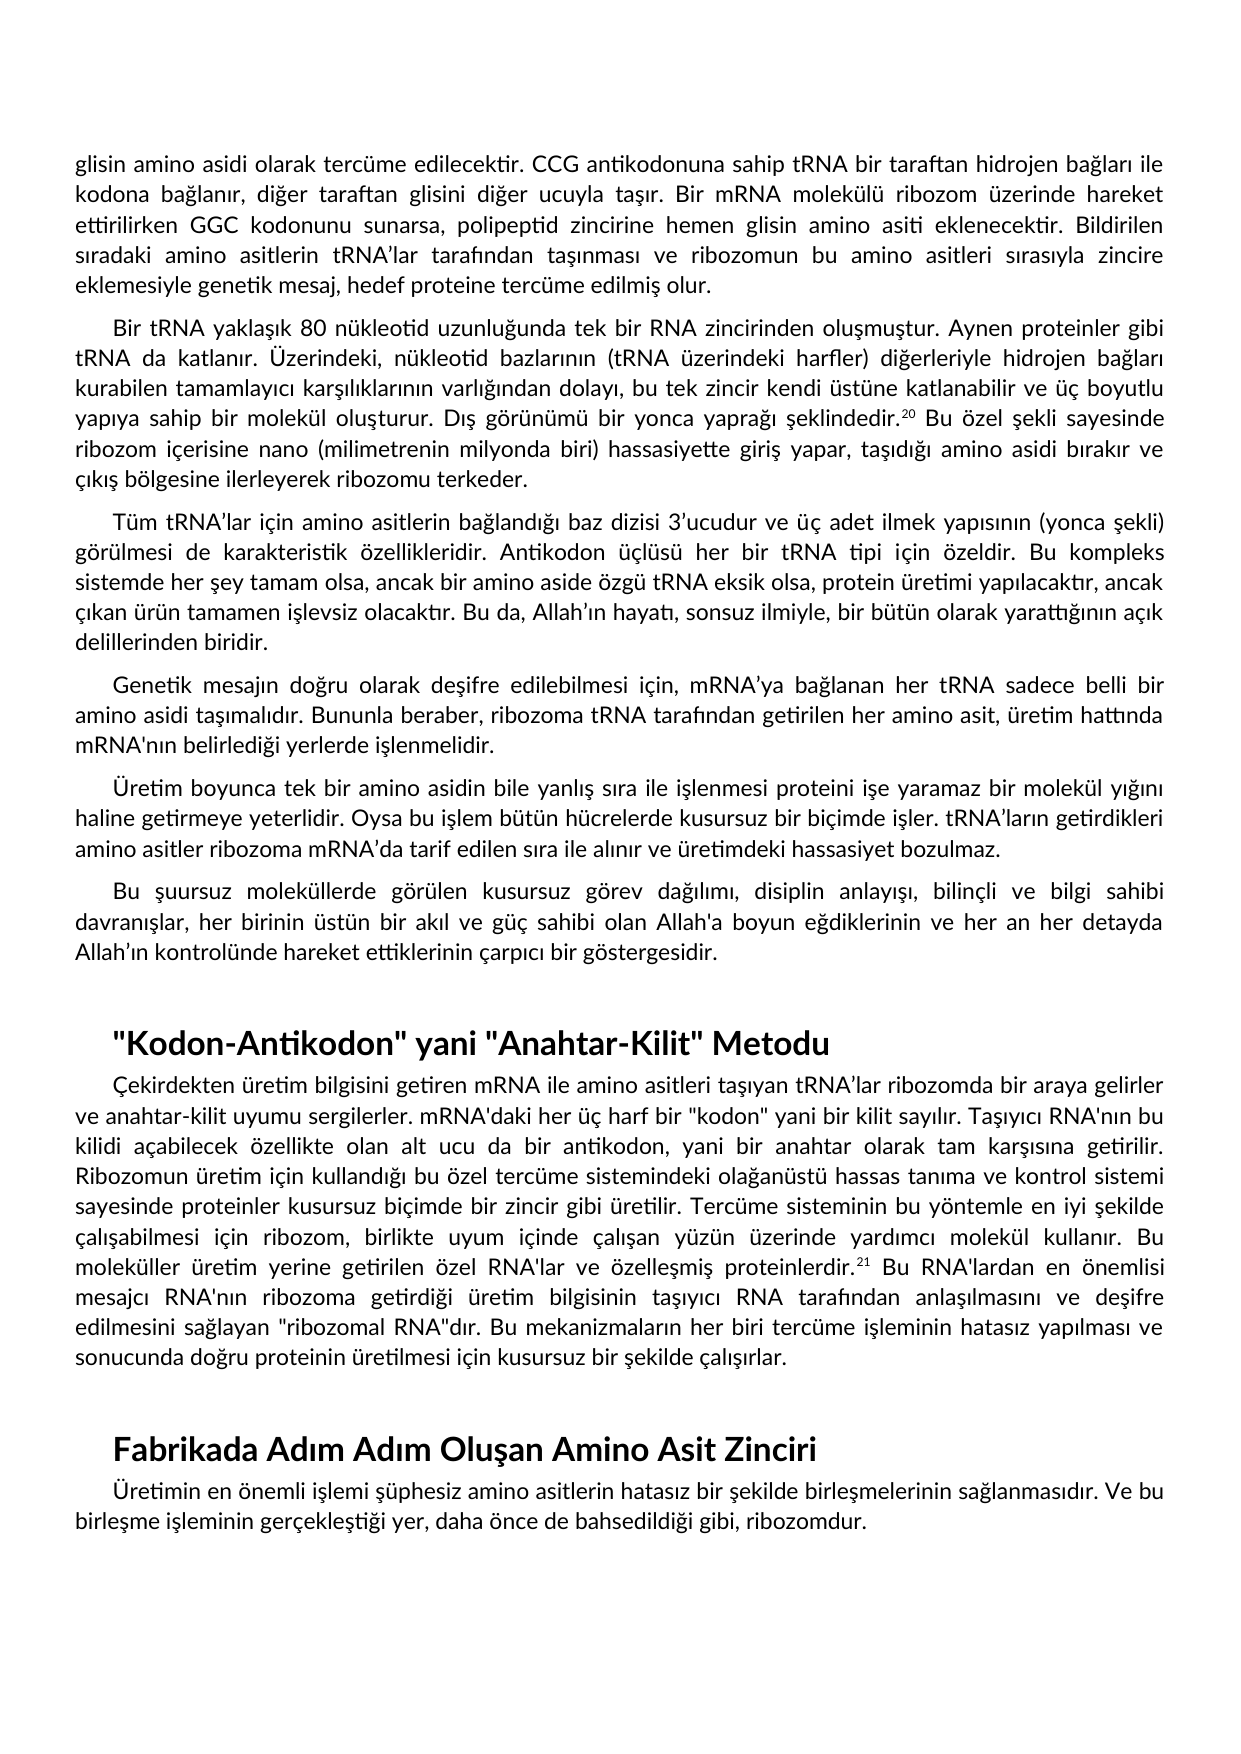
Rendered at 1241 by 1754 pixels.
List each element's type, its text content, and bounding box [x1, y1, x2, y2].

text glisin amino asidi olarak tercüme edilecektir. CCG antikodonuna sahip tRNA bir taraftan hidrojen bağları ile kodona bağlanır, diğer taraftan glisini diğer ucuyla taşır. Bir mRNA molekülü ribozom üzerinde hareket ettirilirken GGC kodonunu sunarsa, polipeptid zincirine hemen glisin amino asiti eklenecektir. Bildirilen sıradaki amino asitlerin tRNA’lar tarafından taşınması ve ribozomun bu amino asitleri sırasıyla zincire eklemesiyle genetik mesaj, hedef proteine tercüme edilmiş olur. [75, 150, 1165, 298]
text Bu şuursuz moleküllerde görülen kusursuz görev dağılımı, disiplin anlayışı, bilinçli ve bilgi sahibi davranışlar, her birinin üstün bir akıl ve güç sahibi olan Allah'a boyun eğdiklerinin ve her an her detayda Allah’ın kontrolünde hareket ettiklerinin çarpıcı bir göstergesidir. [75, 877, 1165, 965]
subtitle "Kodon-Antikodon" yani "Anahtar-Kilit" Metodu [112, 1023, 1165, 1063]
text Bir tRNA yaklaşık 80 nükleotid uzunluğunda tek bir RNA zincirinden oluşmuştur. Aynen proteinler gibi tRNA da katlanır. Üzerindeki, nükleotid bazlarının (tRNA üzerindeki harfler) diğerleriyle hidrojen bağları kurabilen tamamlayıcı karşılıklarının varlığından dolayı, bu tek zincir kendi üstüne katlanabilir ve üç boyutlu yapıya sahip bir molekül oluşturur. Dış görünümü bir yonca yaprağı şeklindedir.20 Bu özel şekli sayesinde ribozom içerisine nano (milimetrenin milyonda biri) hassasiyette giriş yapar, taşıdığı amino asidi bırakır ve çıkış bölgesine ilerleyerek ribozomu terkeder. [75, 313, 1165, 492]
text Çekirdekten üretim bilgisini getiren mRNA ile amino asitleri taşıyan tRNA’lar ribozomda bir araya gelirler ve anahtar-kilit uyumu sergilerler. mRNA'daki her üç harf bir "kodon" yani bir kilit sayılır. Taşıyıcı RNA'nın bu kilidi açabilecek özellikte olan alt ucu da bir antikodon, yani bir anahtar olarak tam karşısına getirilir. Ribozomun üretim için kullandığı bu özel tercüme sistemindeki olağanüstü hassas tanıma ve kontrol sistemi sayesinde proteinler kusursuz biçimde bir zincir gibi üretilir. Tercüme sisteminin bu yöntemle en iyi şekilde çalışabilmesi için ribozom, birlikte uyum içinde çalışan yüzün üzerinde yardımcı molekül kullanır. Bu moleküller üretim yerine getirilen özel RNA'lar ve özelleşmiş proteinlerdir.21 Bu RNA'lardan en önemlisi mesajcı RNA'nın ribozoma getirdiği üretim bilgisinin taşıyıcı RNA tarafından anlaşılmasını ve deşifre edilmesini sağlayan "ribozomal RNA"dır. Bu mekanizmaların her biri tercüme işleminin hatasız yapılması ve sonucunda doğru proteinin üretilmesi için kusursuz bir şekilde çalışırlar. [75, 1071, 1165, 1371]
text Genetik mesajın doğru olarak deşifre edilebilmesi için, mRNA’ya bağlanan her tRNA sadece belli bir amino asidi taşımalıdır. Bununla beraber, ribozoma tRNA tarafından getirilen her amino asit, üretim hattında mRNA'nın belirlediği yerlerde işlenmelidir. [75, 671, 1165, 759]
text Üretimin en önemli işlemi şüphesiz amino asitlerin hatasız bir şekilde birleşmelerinin sağlanmasıdır. Ve bu birleşme işleminin gerçekleştiği yer, daha önce de bahsedildiği gibi, ribozomdur. [75, 1477, 1165, 1534]
text Tüm tRNA’lar için amino asitlerin bağlandığı baz dizisi 3’ucudur ve üç adet ilmek yapısının (yonca şekli) görülmesi de karakteristik özellikleridir. Antikodon üçlüsü her bir tRNA tipi için özeldir. Bu kompleks sistemde her şey tamam olsa, ancak bir amino aside özgü tRNA eksik olsa, protein üretimi yapılacaktır, ancak çıkan ürün tamamen işlevsiz olacaktır. Bu da, Allah’ın hayatı, sonsuz ilmiyle, bir bütün olarak yarattığının açık delillerinden biridir. [75, 507, 1165, 656]
subtitle Fabrikada Adım Adım Oluşan Amino Asit Zinciri [112, 1428, 1165, 1468]
text Üretim boyunca tek bir amino asidin bile yanlış sıra ile işlenmesi proteini işe yaramaz bir molekül yığını haline getirmeye yeterlidir. Oysa bu işlem bütün hücrelerde kusursuz bir biçimde işler. tRNA’ların getirdikleri amino asitler ribozoma mRNA’da tarif edilen sıra ile alınır ve üretimdeki hassasiyet bozulmaz. [75, 774, 1165, 862]
